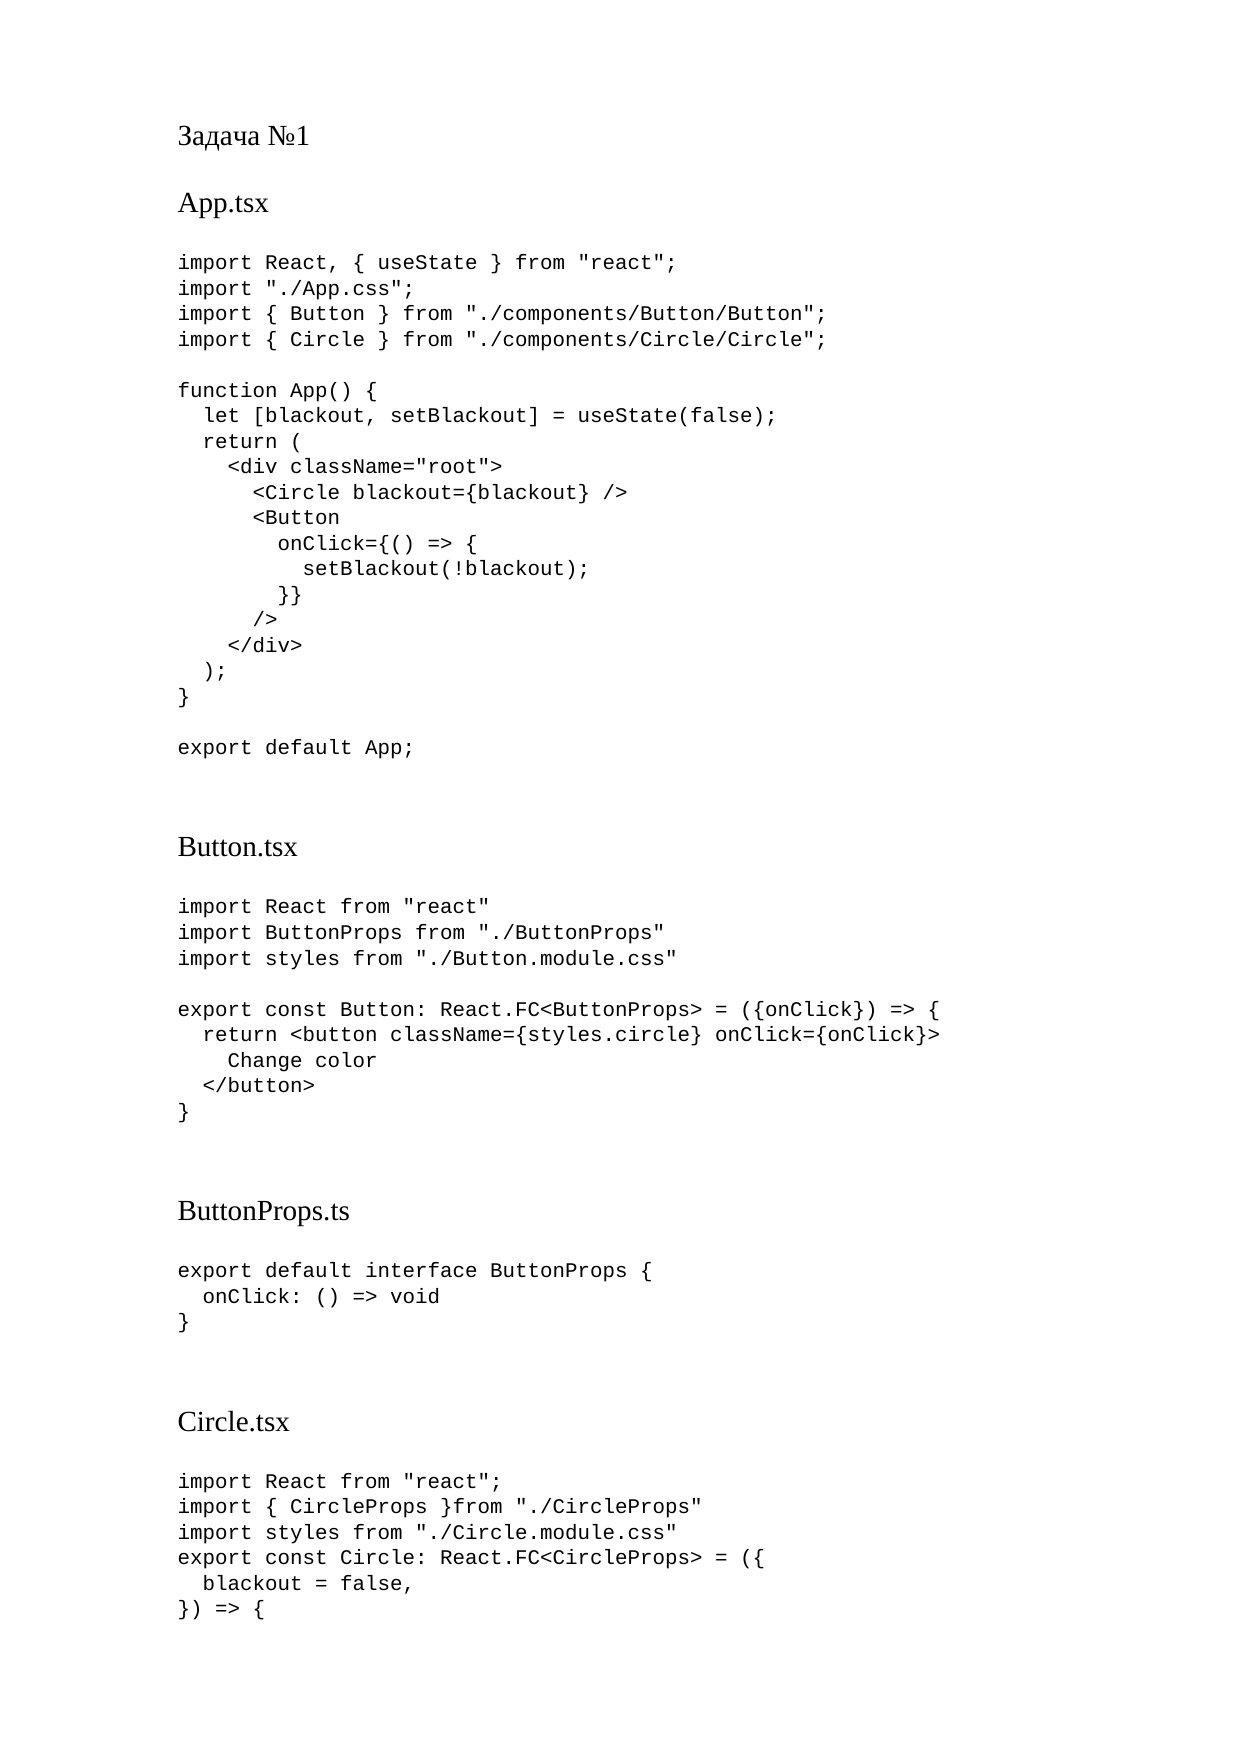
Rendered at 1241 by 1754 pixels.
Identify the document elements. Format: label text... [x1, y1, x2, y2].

text ); [177, 660, 1152, 684]
text Button.tsx [177, 829, 1152, 863]
text } [177, 686, 1152, 709]
text export default interface ButtonProps { [177, 1260, 1152, 1284]
text <Circle blackout={blackout} /> [177, 482, 1152, 505]
text <div className="root"> [177, 456, 1152, 480]
text import "./App.css"; [177, 278, 1152, 301]
text return ( [177, 431, 1152, 454]
text setBlackout(!blackout); [177, 558, 1152, 582]
text export default App; [177, 737, 1152, 761]
text export const Button: React.FC<ButtonProps> = ({onClick}) => { [177, 998, 1152, 1022]
text import React, { useState } from "react"; [177, 252, 1152, 276]
text <Button [177, 507, 1152, 531]
text }} [177, 584, 1152, 607]
text Задача №1 [177, 118, 1152, 152]
text onClick={() => { [177, 533, 1152, 556]
text import React from "react" [177, 896, 1152, 920]
text } [177, 1311, 1152, 1335]
text } [177, 1101, 1152, 1124]
text import { Circle } from "./components/Circle/Circle"; [177, 329, 1152, 352]
text import { CircleProps }from "./CircleProps" [177, 1496, 1152, 1520]
text return <button className={styles.circle} onClick={onClick}> [177, 1024, 1152, 1048]
text App.tsx [177, 185, 1152, 219]
text /> [177, 609, 1152, 633]
text blackout = false, [177, 1573, 1152, 1596]
text import React from "react"; [177, 1471, 1152, 1494]
text ButtonProps.ts [177, 1193, 1152, 1227]
text function App() { [177, 380, 1152, 403]
text import ButtonProps from "./ButtonProps" [177, 922, 1152, 946]
text let [blackout, setBlackout] = useState(false); [177, 405, 1152, 429]
text }) => { [177, 1598, 1152, 1622]
text import styles from "./Circle.module.css" [177, 1522, 1152, 1545]
text </div> [177, 635, 1152, 658]
text import styles from "./Button.module.css" [177, 947, 1152, 971]
text Circle.tsx [177, 1404, 1152, 1437]
text Change color [177, 1049, 1152, 1073]
text export const Circle: React.FC<CircleProps> = ({ [177, 1547, 1152, 1571]
text </button> [177, 1075, 1152, 1099]
text import { Button } from "./components/Button/Button"; [177, 303, 1152, 327]
text onClick: () => void [177, 1286, 1152, 1309]
